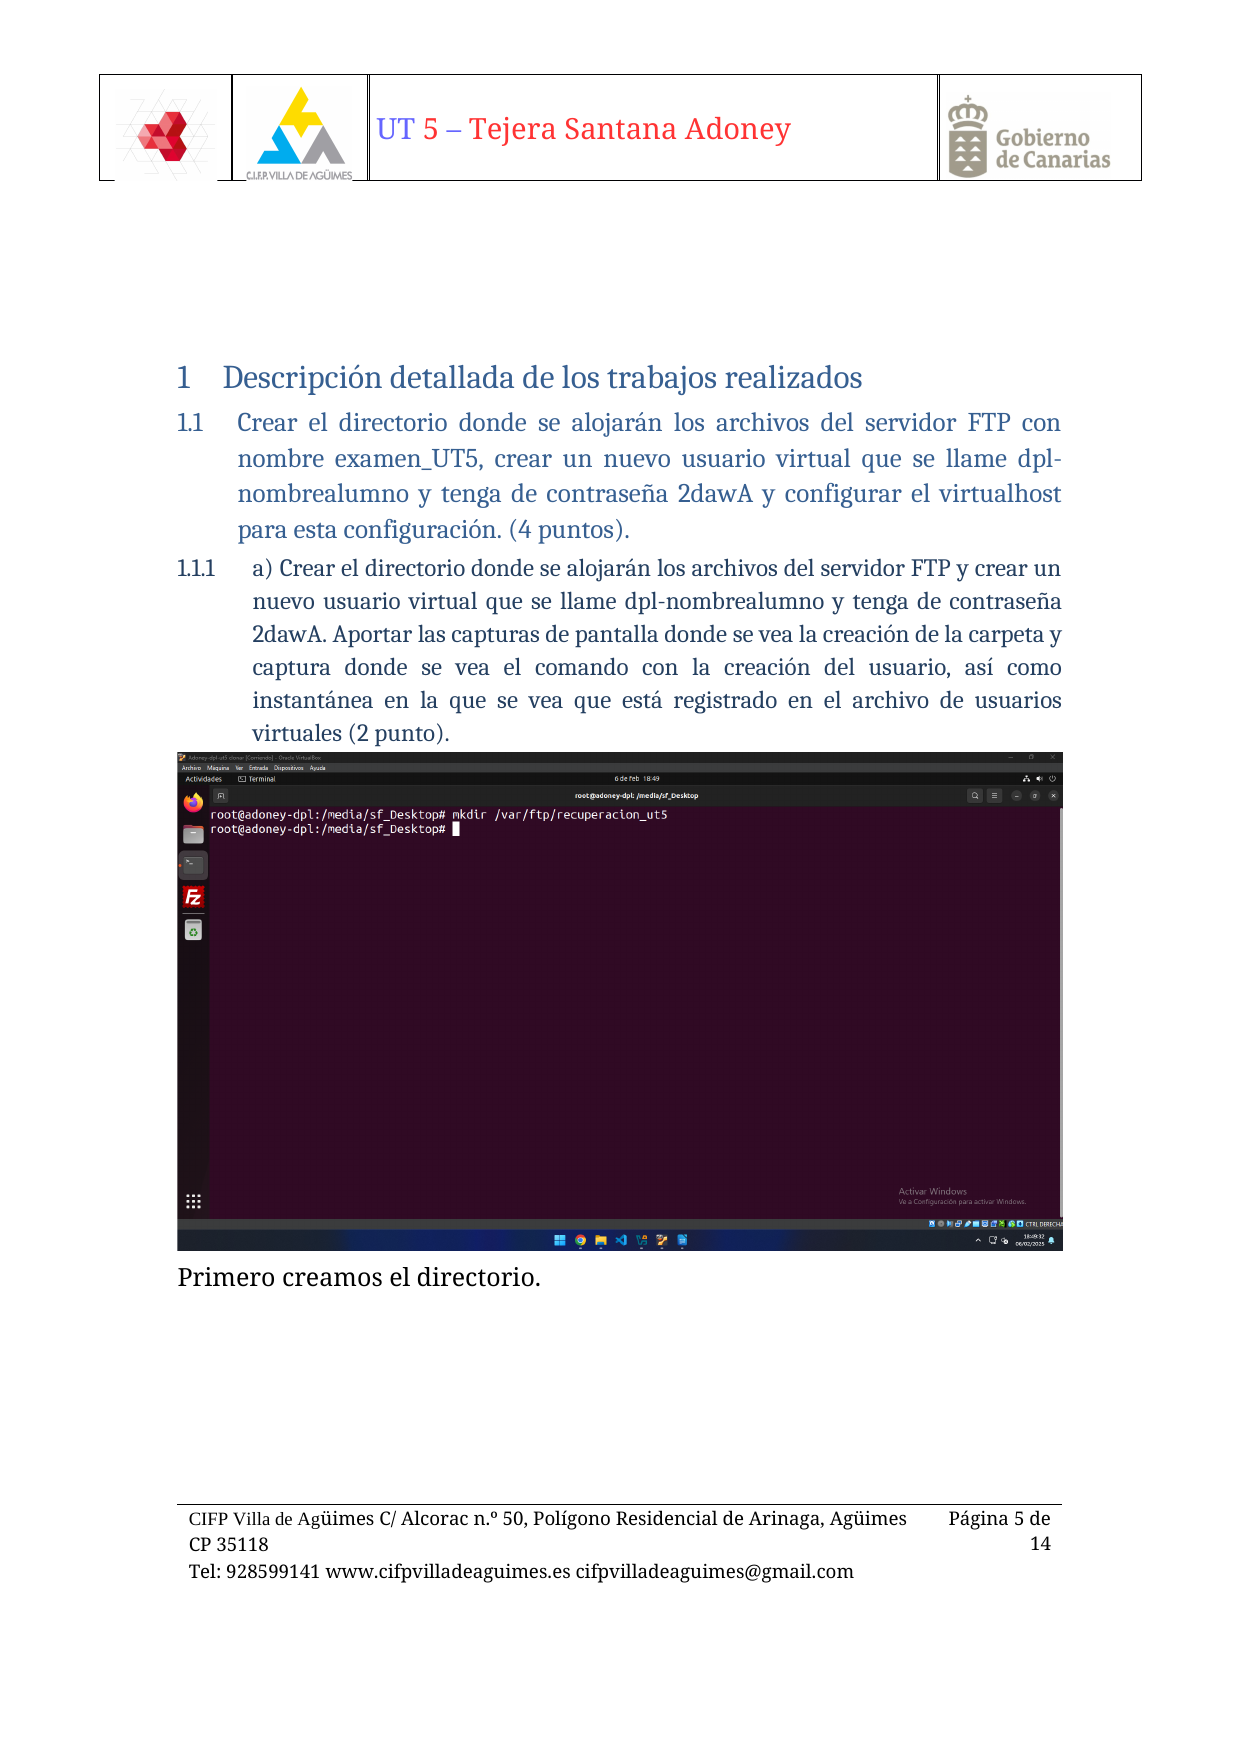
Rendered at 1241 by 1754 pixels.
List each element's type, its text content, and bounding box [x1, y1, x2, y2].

table_header [100, 75, 231, 180]
table_header [940, 75, 1141, 180]
picture [177, 752, 1063, 1251]
subtitle Crear el directorio donde se alojarán los archivos del servidor FTP con nombre examen_UT5, crear un nuevo usuario virtual que se llame dpl-nombrealumno y tenga de contraseña 2dawA y configurar el virtualhost para esta configuración. (4 puntos). [177, 407, 1063, 545]
picture [945, 92, 1112, 179]
text Primero creamos el directorio. [177, 1251, 1063, 1294]
subtitle Descripción detallada de los trabajos realizados [177, 359, 1063, 397]
picture [114, 89, 218, 181]
table_header [233, 75, 367, 180]
picture [246, 86, 353, 181]
subtitle a) Crear el directorio donde se alojarán los archivos del servidor FTP y crear un nuevo usuario virtual que se llame dpl-nombrealumno y tenga de contraseña 2dawA. Aportar las capturas de pantalla donde se vea la creación de la carpeta y captura donde se vea el comando con la creación del usuario, así como instantánea en la que se vea que está registrado en el archivo de usuarios virtuales (2 punto). [177, 554, 1063, 748]
table_header UT 5 – Tejera Santana Adoney [370, 75, 937, 180]
